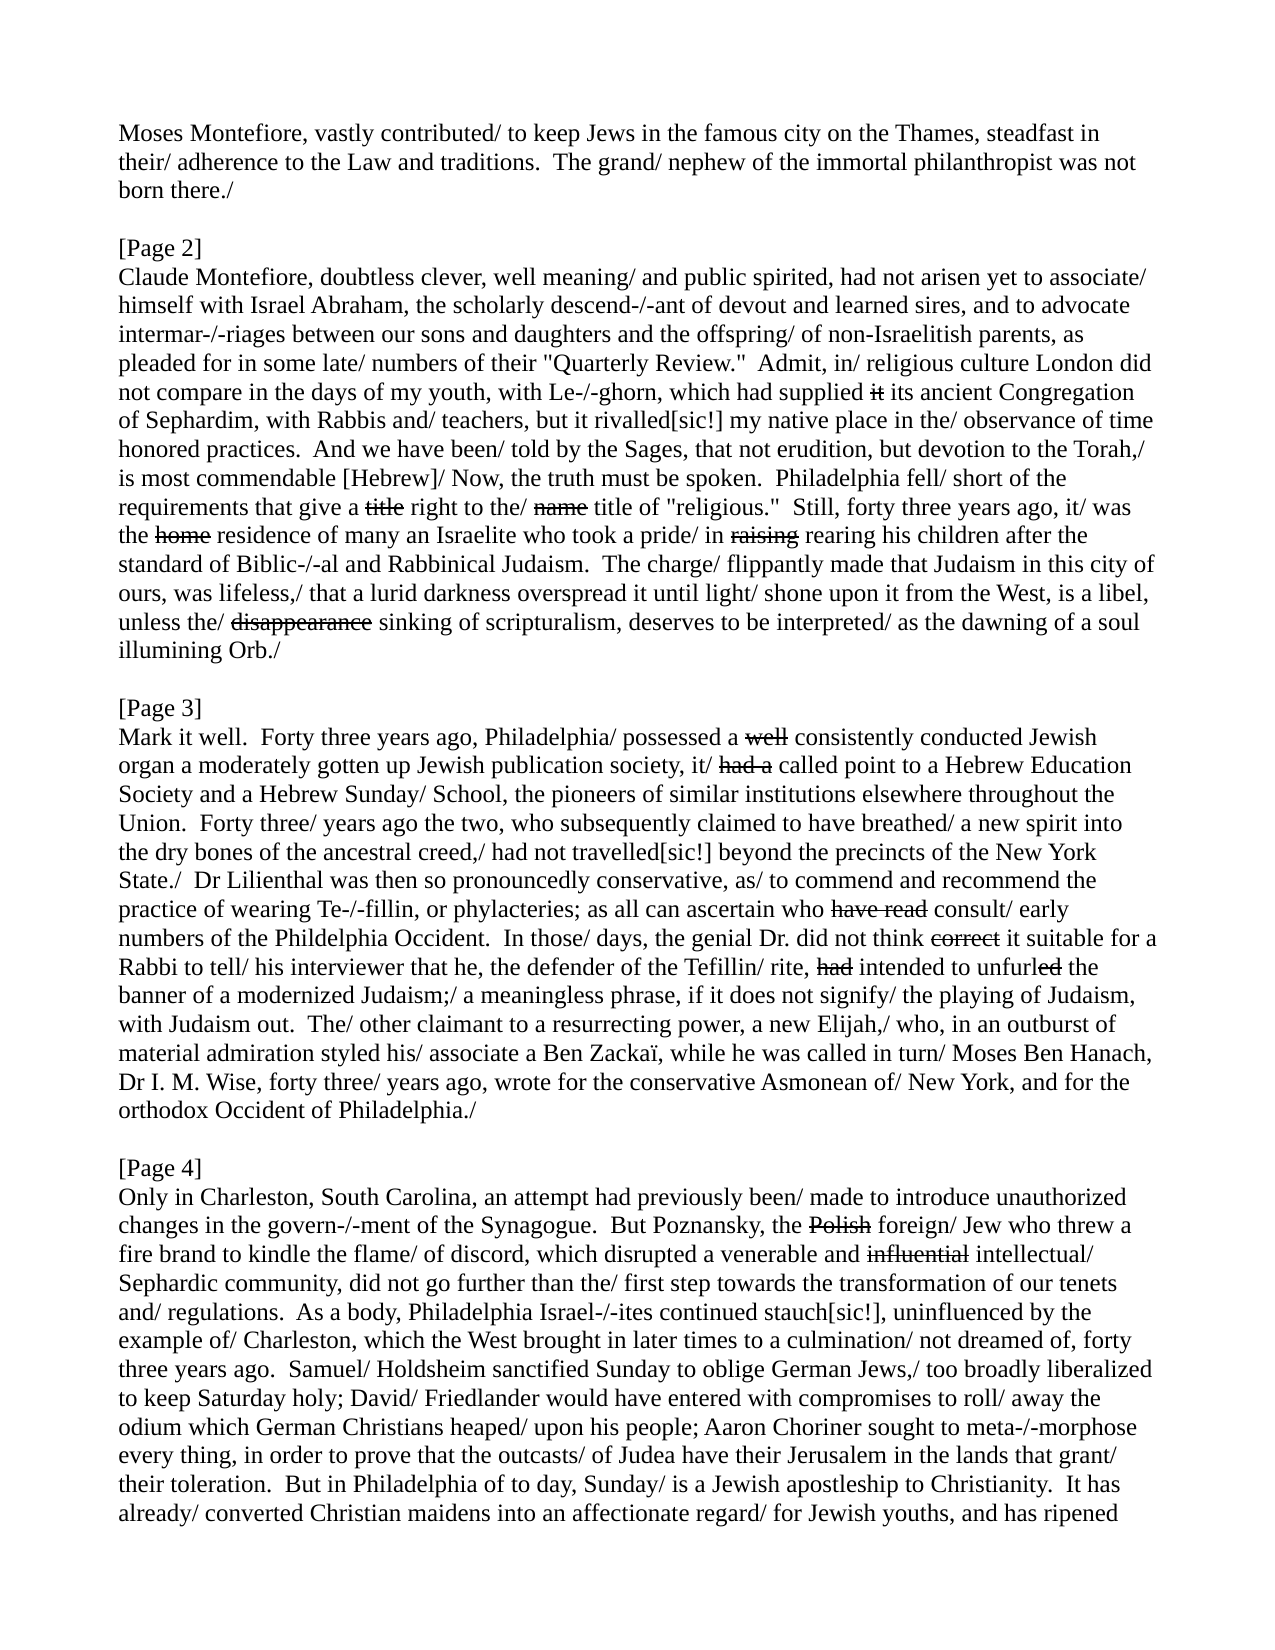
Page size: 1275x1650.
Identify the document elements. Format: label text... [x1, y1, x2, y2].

text [Page 2] [118, 233, 1157, 262]
text Mark it well. Forty three years ago, Philadelphia/ possessed a well consistently conducted Jewish organ a moderately gotten up Jewish publication society, it/ had a called point to a Hebrew Education Society and a Hebrew Sunday/ School, the pioneers of similar institutions elsewhere throughout the Union. Forty three/ years ago the two, who subsequently claimed to have breathed/ a new spirit into the dry bones of the ancestral creed,/ had not travelled[sic!] beyond the precincts of the New York State./ Dr Lilienthal was then so pronouncedly conservative, as/ to commend and recommend the practice of wearing Te-/-fillin, or phylacteries; as all can ascertain who have read consult/ early numbers of the Phildelphia Occident. In those/ days, the genial Dr. did not think correct it suitable for a Rabbi to tell/ his interviewer that he, the defender of the Tefillin/ rite, had intended to unfurled the banner of a modernized Judaism;/ a meaningless phrase, if it does not signify/ the playing of Judaism, with Judaism out. The/ other claimant to a resurrecting power, a new Elijah,/ who, in an outburst of material admiration styled his/ associate a Ben Zackaï, while he was called in turn/ Moses Ben Hanach, Dr I. M. Wise, forty three/ years ago, wrote for the conservative Asmonean of/ New York, and for the orthodox Occident of Philadelphia./ [118, 722, 1157, 1124]
text [Page 3] [118, 693, 1157, 722]
text Claude Montefiore, doubtless clever, well meaning/ and public spirited, had not arisen yet to associate/ himself with Israel Abraham, the scholarly descend-/-ant of devout and learned sires, and to advocate intermar-/-riages between our sons and daughters and the offspring/ of non-Israelitish parents, as pleaded for in some late/ numbers of their "Quarterly Review." Admit, in/ religious culture London did not compare in the days of my youth, with Le-/-ghorn, which had supplied it its ancient Congregation of Sephardim, with Rabbis and/ teachers, but it rivalled[sic!] my native place in the/ observance of time honored practices. And we have been/ told by the Sages, that not erudition, but devotion to the Torah,/ is most commendable [Hebrew]/ Now, the truth must be spoken. Philadelphia fell/ short of the requirements that give a title right to the/ name title of "religious." Still, forty three years ago, it/ was the home residence of many an Israelite who took a pride/ in raising rearing his children after the standard of Biblic-/-al and Rabbinical Judaism. The charge/ flippantly made that Judaism in this city of ours, was lifeless,/ that a lurid darkness overspread it until light/ shone upon it from the West, is a libel, unless the/ disappearance sinking of scripturalism, deserves to be interpreted/ as the dawning of a soul illumining Orb./ [118, 262, 1157, 664]
text Only in Charleston, South Carolina, an attempt had previously been/ made to introduce unauthorized changes in the govern-/-ment of the Synagogue. But Poznansky, the Polish foreign/ Jew who threw a fire brand to kindle the flame/ of discord, which disrupted a venerable and influential intellectual/ Sephardic community, did not go further than the/ first step towards the transformation of our tenets and/ regulations. As a body, Philadelphia Israel-/-ites continued stauch[sic!], uninfluenced by the example of/ Charleston, which the West brought in later times to a culmination/ not dreamed of, forty three years ago. Samuel/ Holdsheim sanctified Sunday to oblige German Jews,/ too broadly liberalized to keep Saturday holy; David/ Friedlander would have entered with compromises to roll/ away the odium which German Christians heaped/ upon his people; Aaron Choriner sought to meta-/-morphose every thing, in order to prove that the outcasts/ of Judea have their Jerusalem in the lands that grant/ their toleration. But in Philadelphia of to day, Sunday/ is a Jewish apostleship to Christianity. It has already/ converted Christian maidens into an affectionate regard/ for Jewish youths, and has ripened [118, 1182, 1157, 1527]
text Moses Montefiore, vastly contributed/ to keep Jews in the famous city on the Thames, steadfast in their/ adherence to the Law and traditions. The grand/ nephew of the immortal philanthropist was not born there./ [118, 118, 1157, 204]
text [Page 4] [118, 1153, 1157, 1182]
